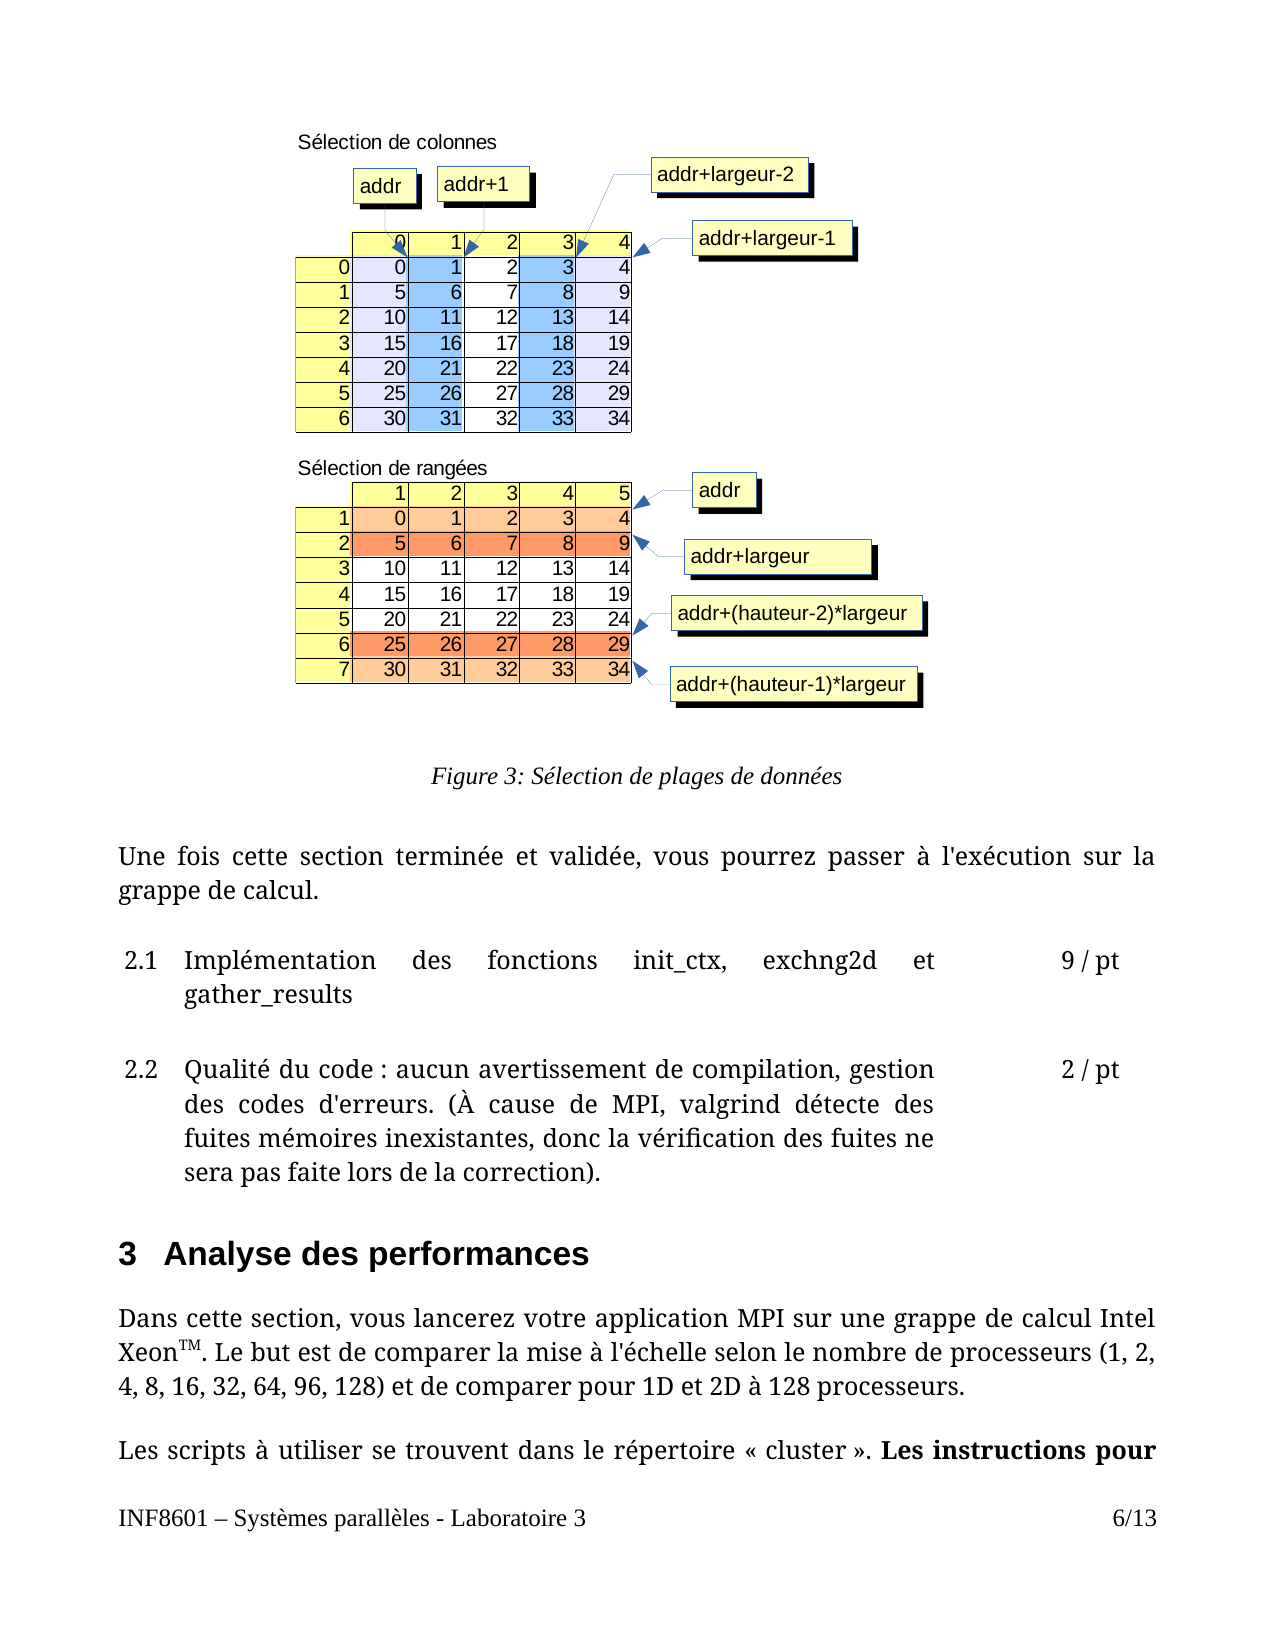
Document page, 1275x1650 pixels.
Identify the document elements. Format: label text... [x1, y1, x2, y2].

subtitle Analyse des performances [118, 1234, 1157, 1273]
table_cell Qualité du code : aucun avertissement de compilation, gestion des codes d'erreurs. (À cause de MPI, valgrind détecte des fuites mémoires inexistantes, donc la vérification des fuites ne sera pas faite lors de la correction). [118, 1031, 941, 1209]
table_header [941, 922, 1049, 1031]
text Figure 3: Sélection de plages de données [295, 131, 980, 790]
table_header 9 / pt [1049, 922, 1157, 1031]
text Les scripts à utiliser se trouvent dans le répertoire « cluster ». Les instructions pour [118, 1432, 1157, 1467]
table_cell [941, 1031, 1049, 1209]
text Une fois cette section terminée et validée, vous pourrez passer à l'exécution sur la grappe de calcul. [118, 839, 1157, 907]
table_cell 2 / pt [1049, 1031, 1157, 1209]
text Dans cette section, vous lancerez votre application MPI sur une grappe de calcul Intel XeonTM. Le but est de comparer la mise à l'échelle selon le nombre de processeurs (1, 2, 4, 8, 16, 32, 64, 96, 128) et de comparer pour 1D et 2D à 128 processeurs. [118, 1300, 1157, 1402]
table_header Implémentation des fonctions init_ctx, exchng2d et gather_results [118, 922, 941, 1031]
